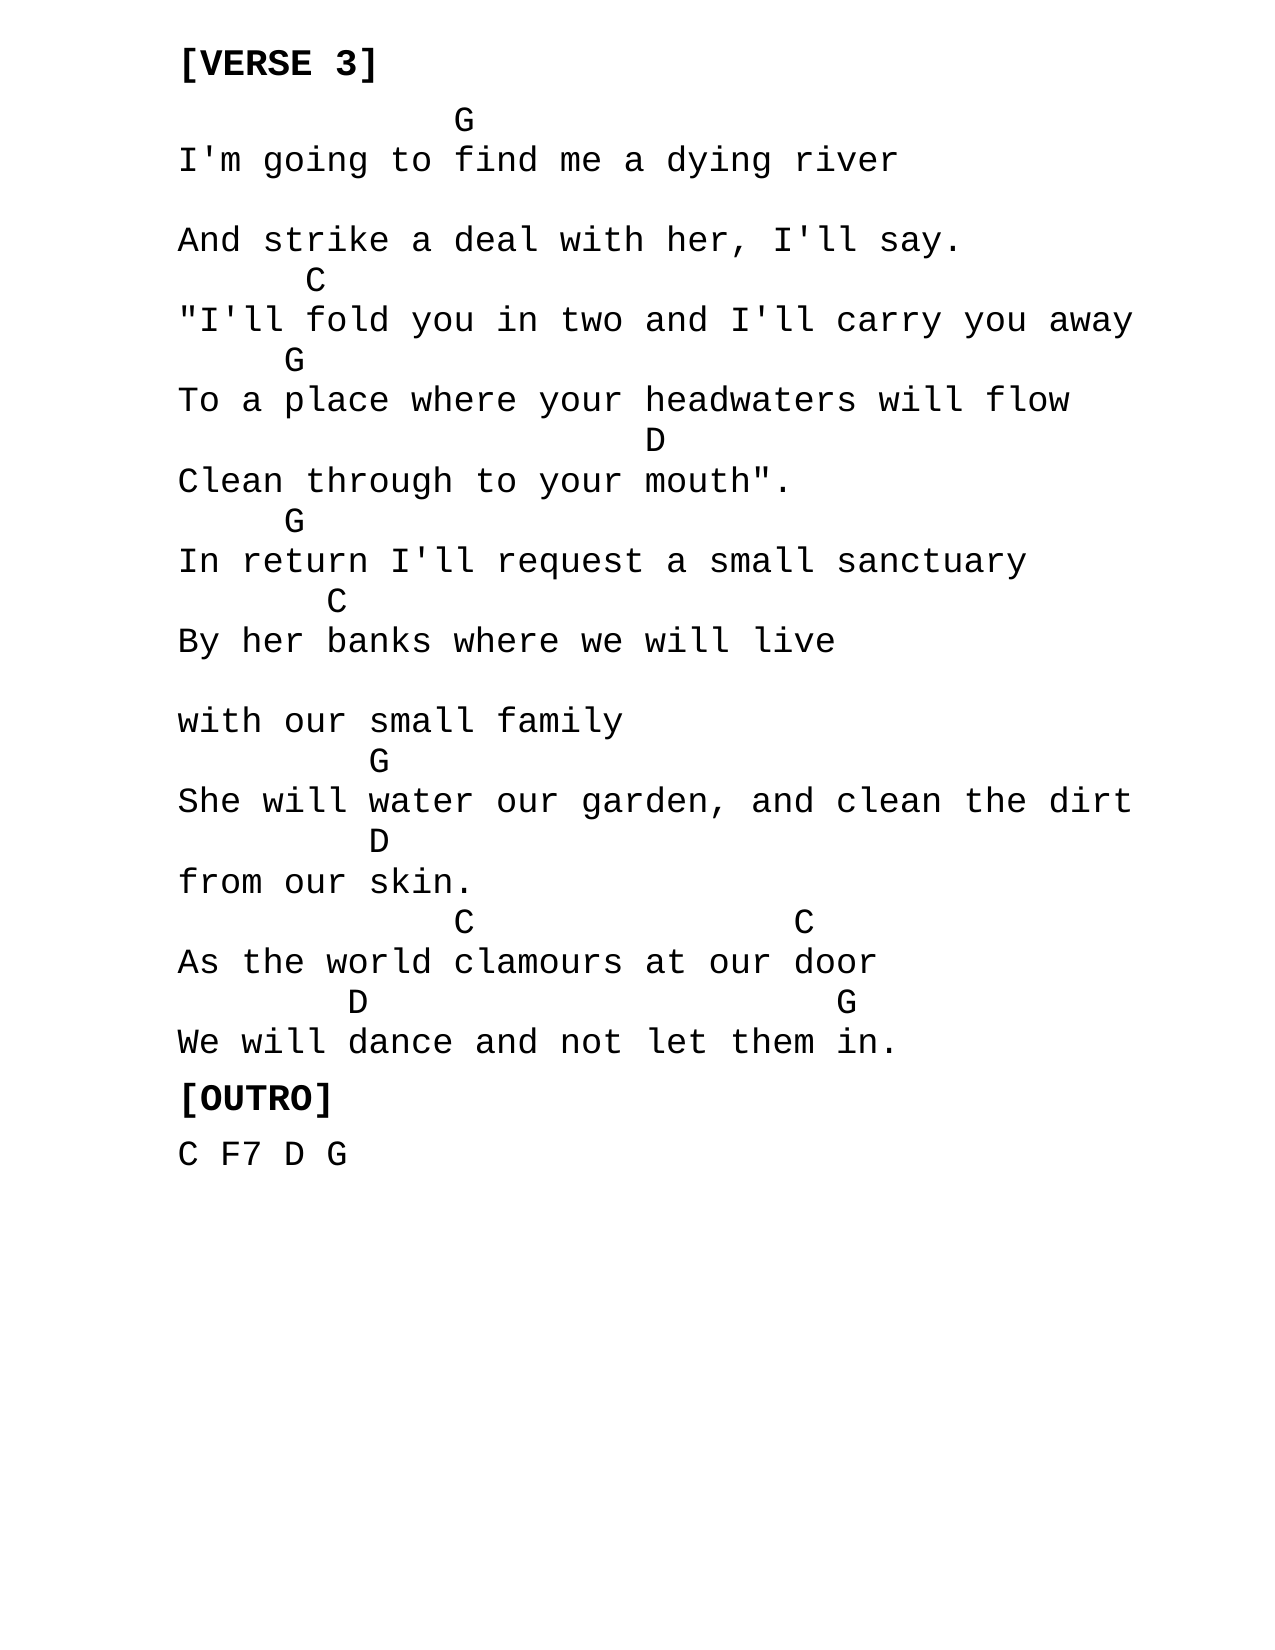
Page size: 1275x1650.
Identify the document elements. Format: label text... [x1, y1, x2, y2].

text In return I'll request a small sanctuary [177, 543, 1231, 583]
text from our skin. [177, 863, 1231, 904]
text C F7 D G [177, 1136, 1231, 1176]
text D G [177, 984, 1231, 1024]
text C C [177, 904, 1231, 944]
text C [177, 583, 1231, 623]
subtitle [OUTRO] [177, 1079, 1231, 1121]
text As the world clamours at our door [177, 944, 1231, 984]
text G [177, 102, 1231, 142]
text I'm going to find me a dying river [177, 142, 1231, 182]
text "I'll fold you in two and I'll carry you away [177, 302, 1231, 342]
text G [177, 342, 1231, 382]
text And strike a deal with her, I'll say. [177, 222, 1231, 262]
text with our small family [177, 703, 1231, 743]
text G [177, 503, 1231, 543]
text D [177, 422, 1231, 462]
text To a place where your headwaters will flow [177, 382, 1231, 422]
text By her banks where we will live [177, 623, 1231, 663]
text D [177, 823, 1231, 863]
text She will water our garden, and clean the dirt [177, 783, 1231, 823]
subtitle [VERSE 3] [177, 44, 1231, 87]
text G [177, 743, 1231, 783]
text Clean through to your mouth". [177, 462, 1231, 503]
text We will dance and not let them in. [177, 1024, 1231, 1064]
text C [177, 262, 1231, 302]
